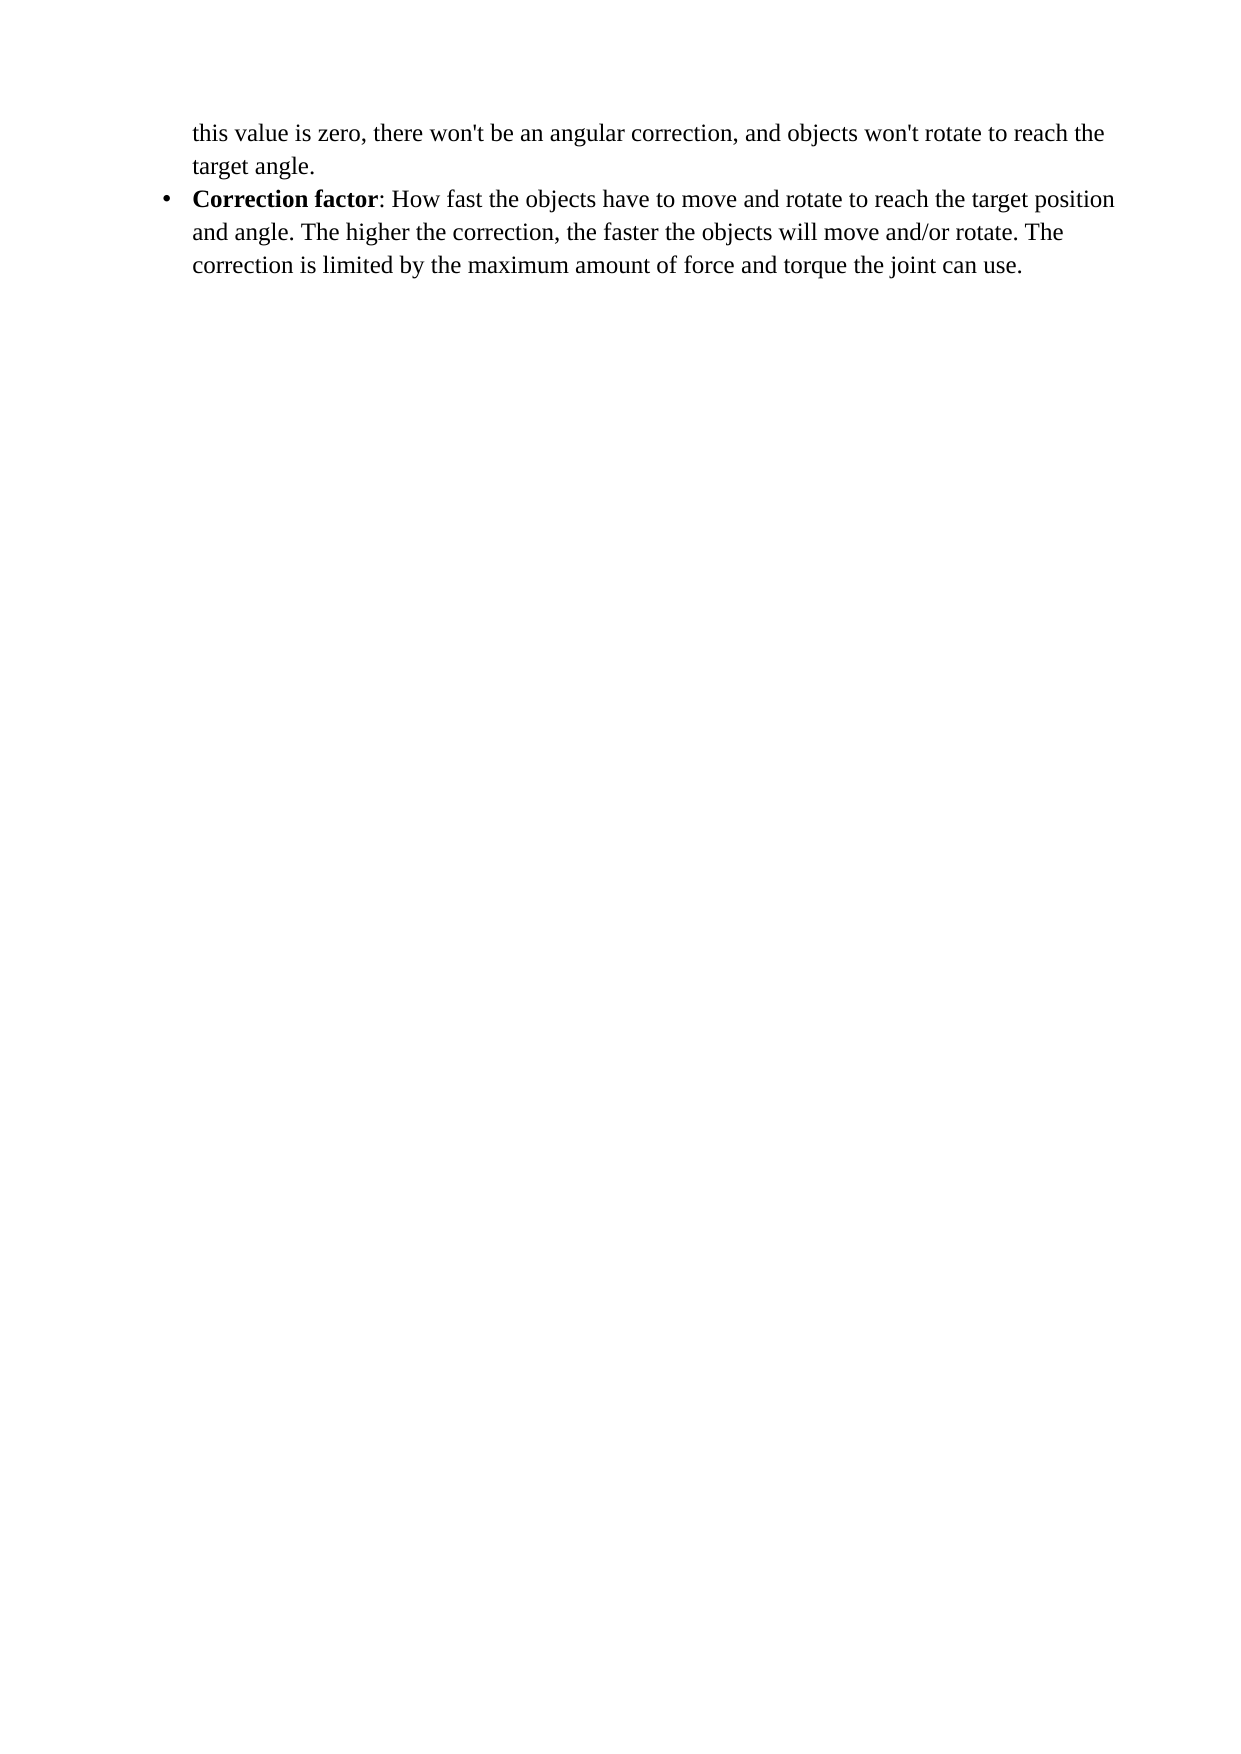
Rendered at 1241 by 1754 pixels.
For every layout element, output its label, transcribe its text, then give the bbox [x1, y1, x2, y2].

list this value is zero, there won't be an angular correction, and objects won't rotate to reach the target angle. [162, 118, 1122, 180]
list Correction factor: How fast the objects have to move and rotate to reach the target position and angle. The higher the correction, the faster the objects will move and/or rotate. The correction is limited by the maximum amount of force and torque the joint can use. [162, 184, 1122, 279]
